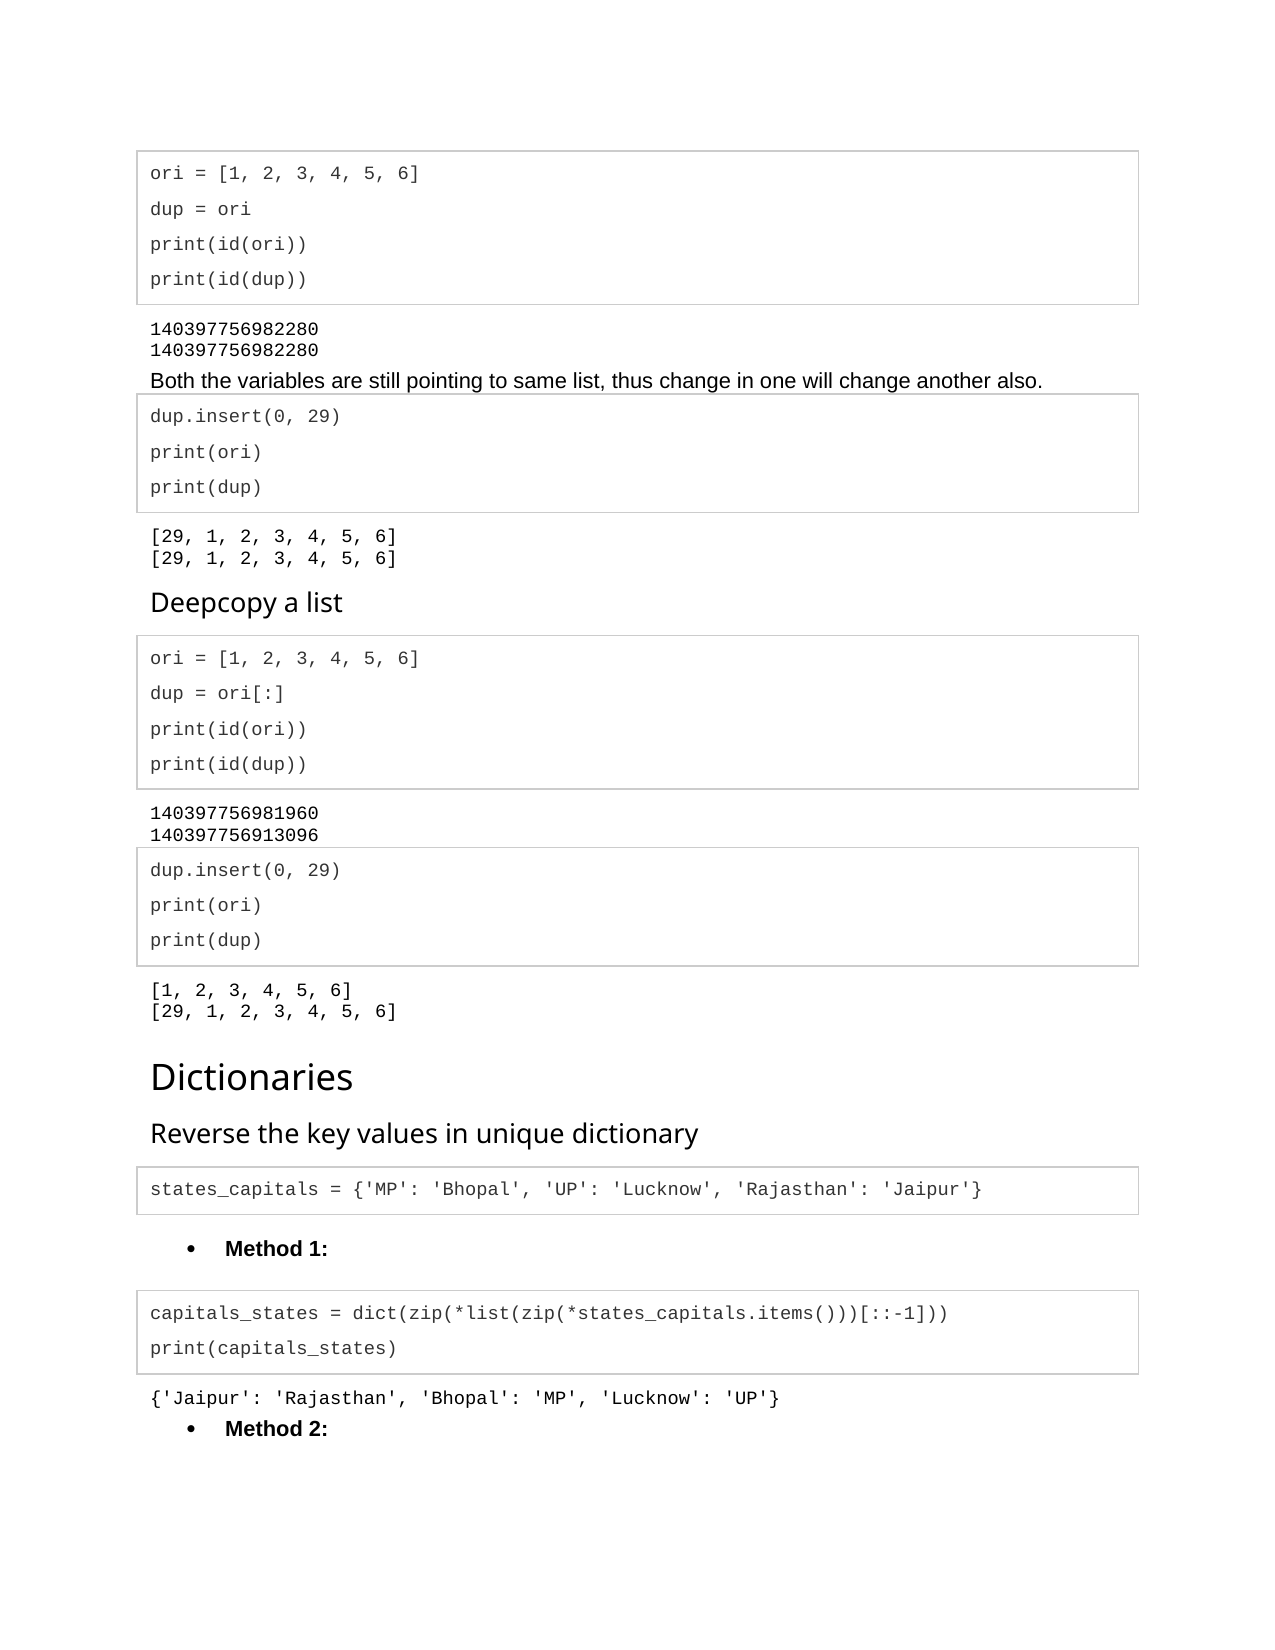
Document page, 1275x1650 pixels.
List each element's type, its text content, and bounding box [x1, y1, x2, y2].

text print(id(dup)) [138, 741, 1138, 788]
text 140397756913096 [150, 825, 1125, 847]
text print(dup) [138, 917, 1138, 965]
text 140397756982280 [150, 319, 1125, 341]
text 140397756982280 [150, 341, 1125, 362]
text dup.insert(0, 29) [138, 848, 1138, 882]
text Both the variables are still pointing to same list, thus change in one will change another also. [150, 362, 1125, 393]
text [29, 1, 2, 3, 4, 5, 6] [150, 1002, 1125, 1023]
text print(id(dup)) [138, 256, 1138, 304]
text print(dup) [138, 464, 1138, 512]
subtitle Deepcopy a list [150, 584, 1125, 621]
list Method 2: [187, 1410, 1125, 1441]
text print(capitals_states) [138, 1325, 1138, 1373]
subtitle Reverse the key values in unique dictionary [150, 1115, 1125, 1152]
text states_capitals = {'MP': 'Bhopal', 'UP': 'Lucknow', 'Rajasthan': 'Jaipur'} [138, 1168, 1138, 1214]
text dup.insert(0, 29) [138, 395, 1138, 428]
subtitle Dictionaries [150, 1051, 1125, 1101]
text print(id(ori)) [138, 705, 1138, 741]
text ori = [1, 2, 3, 4, 5, 6] [138, 636, 1138, 670]
list Method 1: [187, 1229, 1125, 1261]
text capitals_states = dict(zip(*list(zip(*states_capitals.items()))[::-1])) [138, 1291, 1138, 1325]
text 140397756981960 [150, 804, 1125, 825]
text print(id(ori)) [138, 221, 1138, 256]
text [1, 2, 3, 4, 5, 6] [150, 981, 1125, 1002]
text dup = ori[:] [138, 670, 1138, 705]
text print(ori) [138, 428, 1138, 464]
text [29, 1, 2, 3, 4, 5, 6] [150, 548, 1125, 570]
text ori = [1, 2, 3, 4, 5, 6] [138, 152, 1138, 185]
text dup = ori [138, 185, 1138, 221]
text [29, 1, 2, 3, 4, 5, 6] [150, 527, 1125, 548]
text print(ori) [138, 882, 1138, 917]
text {'Jaipur': 'Rajasthan', 'Bhopal': 'MP', 'Lucknow': 'UP'} [150, 1388, 1125, 1410]
